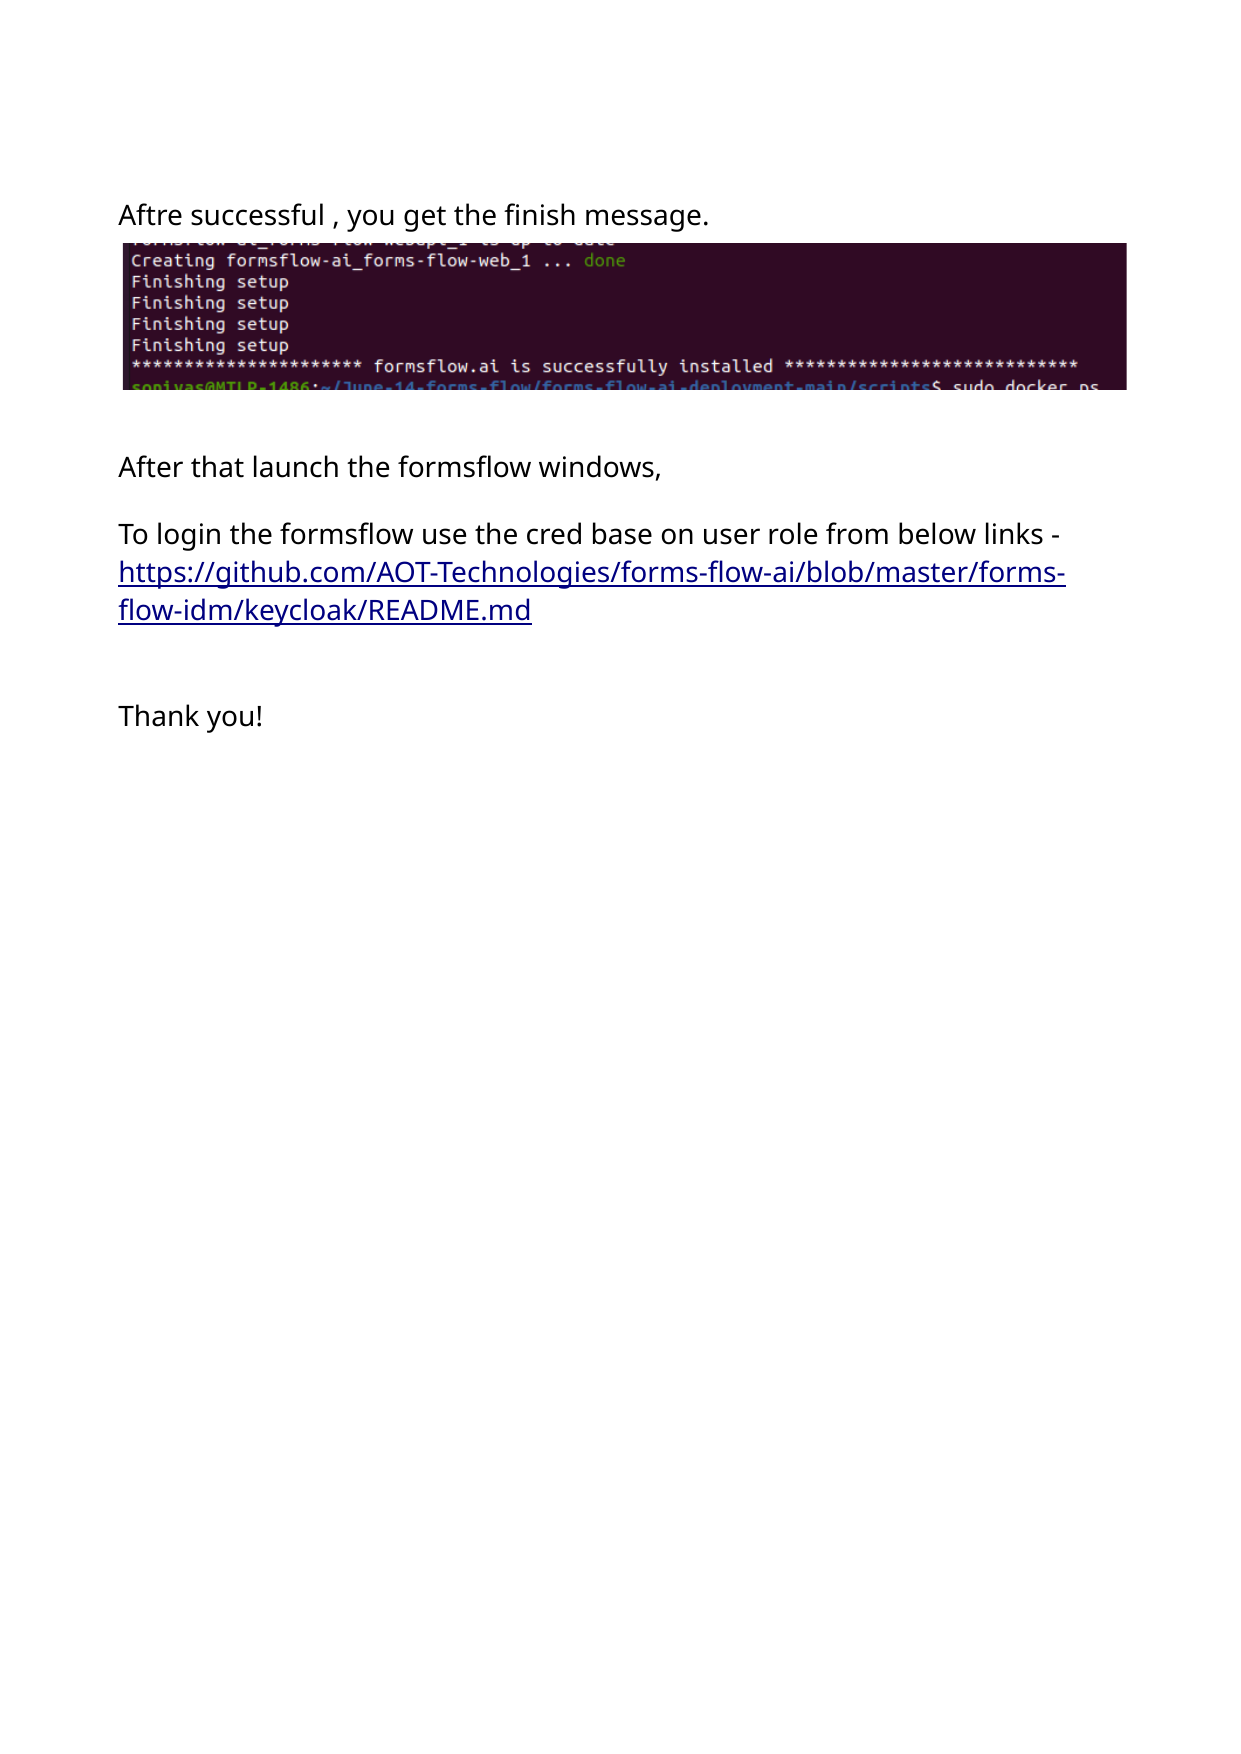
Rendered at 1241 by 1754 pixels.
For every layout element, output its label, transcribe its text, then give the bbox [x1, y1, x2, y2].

picture [122, 243, 1127, 390]
text To login the formsflow use the cred base on user role from below links - [118, 514, 1122, 552]
text Thank you! [118, 696, 1122, 734]
text After that launch the formsflow windows, [118, 447, 1122, 485]
text Aftre successful , you get the finish message. [118, 195, 1122, 233]
text https://github.com/AOT-Technologies/forms-flow-ai/blob/master/forms-flow-idm/keycloak/README.md [118, 552, 1122, 629]
